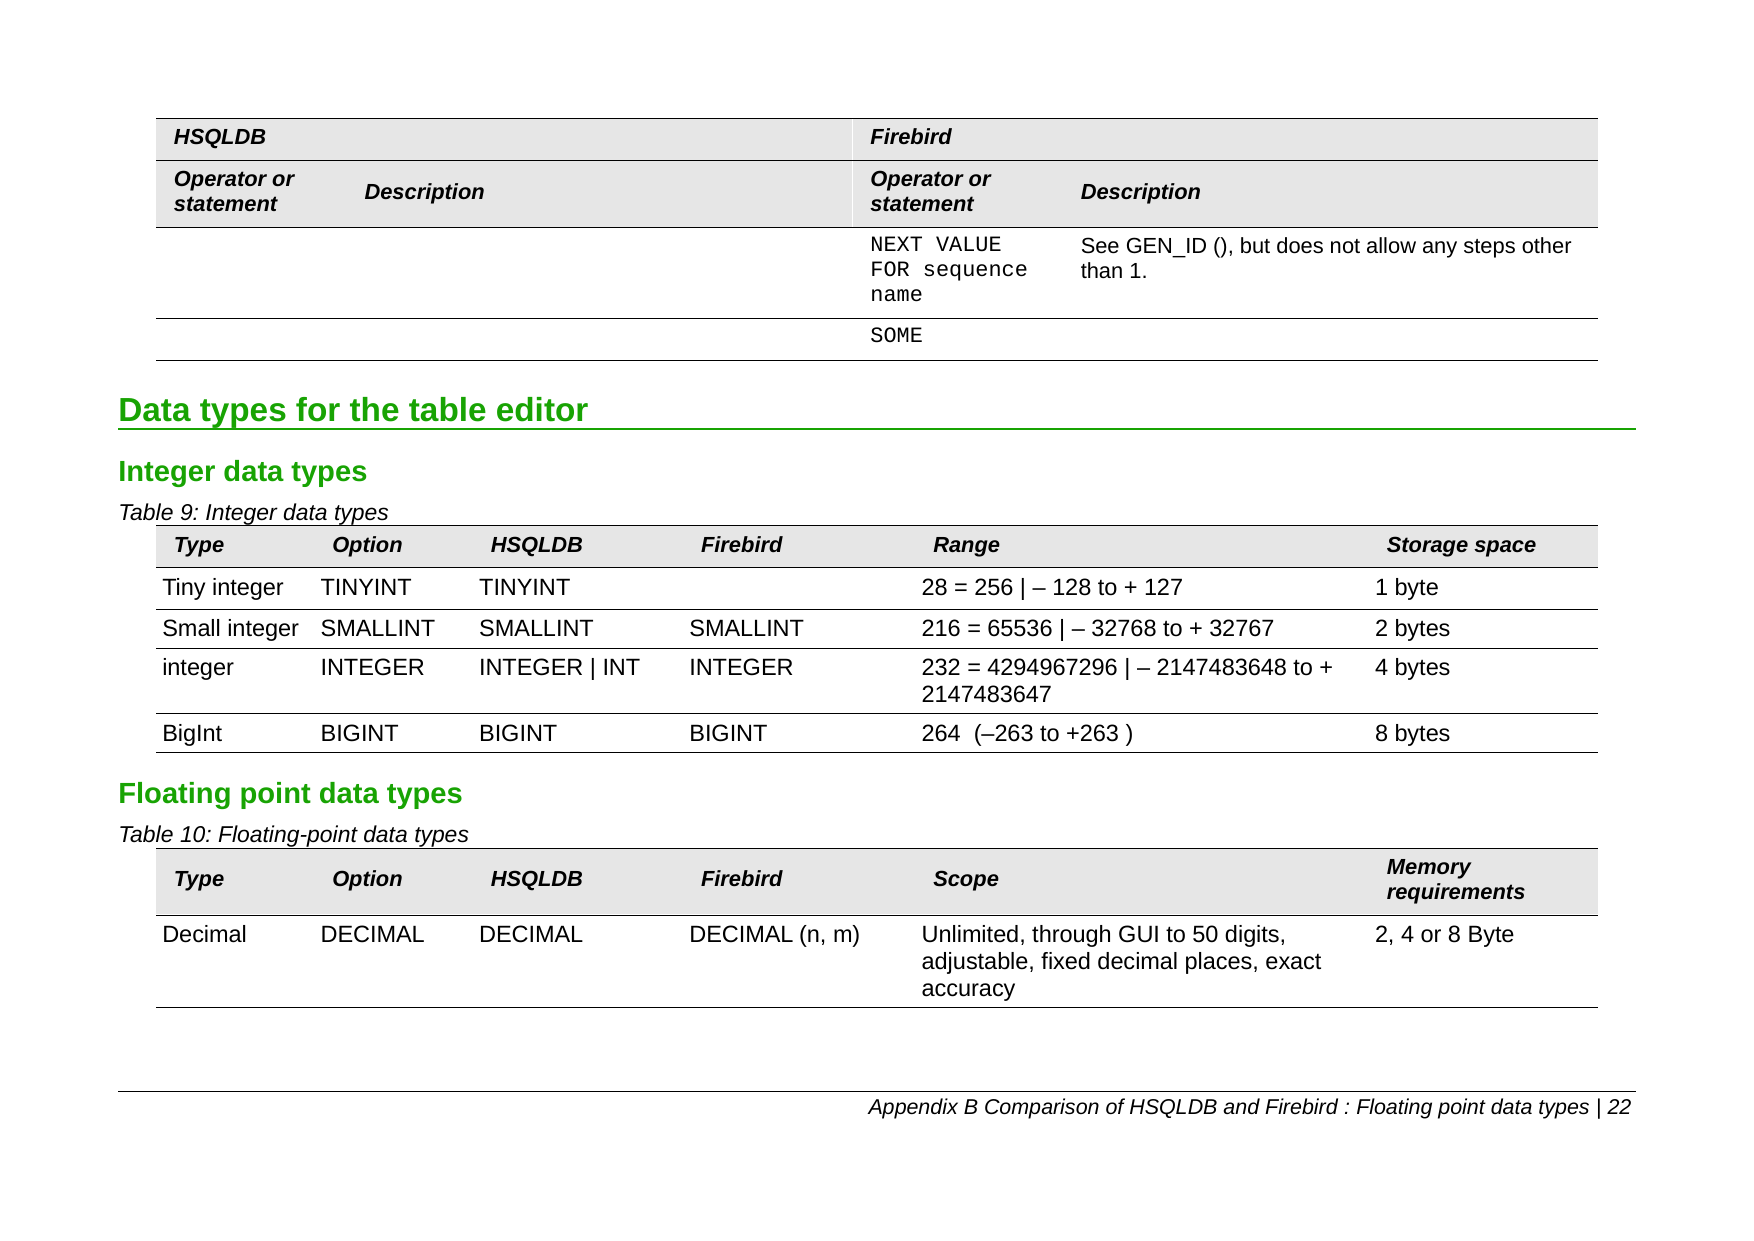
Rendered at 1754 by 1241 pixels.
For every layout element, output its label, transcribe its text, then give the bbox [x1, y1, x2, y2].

table_cell DECIMAL [473, 916, 683, 1007]
table_cell 264 (–263 to +263 ) [915, 714, 1369, 752]
table_cell INTEGER [683, 649, 915, 713]
table_cell TINYINT [473, 568, 683, 609]
table_cell DECIMAL (n, m) [683, 916, 915, 1007]
table_cell BIGINT [683, 714, 915, 752]
table_cell [683, 568, 915, 609]
table_cell Small integer [156, 610, 314, 647]
text Table 9: Integer data types [118, 499, 1636, 525]
table_header HSQLDB [473, 849, 683, 914]
table_header Firebird [853, 119, 1598, 160]
table_cell Decimal [156, 916, 314, 1007]
subtitle Floating point data types [118, 776, 1636, 809]
table_cell [347, 228, 852, 318]
table_cell 232 = 4294967296 | – 2147483648 to + 2147483647 [915, 649, 1369, 713]
table_cell [1063, 319, 1598, 360]
table_cell BIGINT [473, 714, 683, 752]
table_cell SMALLINT [473, 610, 683, 647]
table_cell INTEGER | INT [473, 649, 683, 713]
subtitle Integer data types [118, 454, 1636, 487]
table_cell NEXT VALUE FOR sequence name [853, 228, 1063, 318]
table_cell SMALLINT [683, 610, 915, 647]
table_cell 28 = 256 | – 128 to + 127 [915, 568, 1369, 609]
table_cell See GEN_ID (), but does not allow any steps other than 1. [1063, 228, 1598, 318]
table_cell BigInt [156, 714, 314, 752]
table_cell [156, 228, 347, 318]
table_header Firebird [683, 849, 915, 914]
table_cell DECIMAL [314, 916, 473, 1007]
table_header Option [314, 526, 473, 567]
table_cell SMALLINT [314, 610, 473, 647]
table_header Type [156, 526, 314, 567]
table_header Scope [915, 849, 1369, 914]
table_cell 2, 4 or 8 Byte [1369, 916, 1598, 1007]
table_cell Operator or statement [853, 161, 1063, 227]
table_header Firebird [683, 526, 915, 567]
subtitle Data types for the table editor [118, 389, 1636, 428]
table_cell integer [156, 649, 314, 713]
table_header HSQLDB [473, 526, 683, 567]
table_cell Unlimited, through GUI to 50 digits, adjustable, fixed decimal places, exact accuracy [915, 916, 1369, 1007]
table_cell SOME [853, 319, 1063, 360]
table_cell [347, 319, 852, 360]
table_header HSQLDB [156, 119, 852, 160]
table_cell Description [1063, 161, 1598, 227]
text Table 10: Floating-point data types [118, 821, 1636, 847]
table_cell 2 bytes [1369, 610, 1598, 647]
table_cell Operator or statement [156, 161, 347, 227]
table_header Option [314, 849, 473, 914]
table_cell 1 byte [1369, 568, 1598, 609]
table_cell [156, 319, 347, 360]
table_cell 8 bytes [1369, 714, 1598, 752]
table_cell BIGINT [314, 714, 473, 752]
table_cell TINYINT [314, 568, 473, 609]
table_cell Tiny integer [156, 568, 314, 609]
table_cell Description [347, 161, 852, 227]
table_header Type [156, 849, 314, 914]
table_header Range [915, 526, 1369, 567]
table_cell INTEGER [314, 649, 473, 713]
table_header Memory requirements [1369, 849, 1598, 914]
table_cell 216 = 65536 | – 32768 to + 32767 [915, 610, 1369, 647]
table_cell 4 bytes [1369, 649, 1598, 713]
table_header Storage space [1369, 526, 1598, 567]
